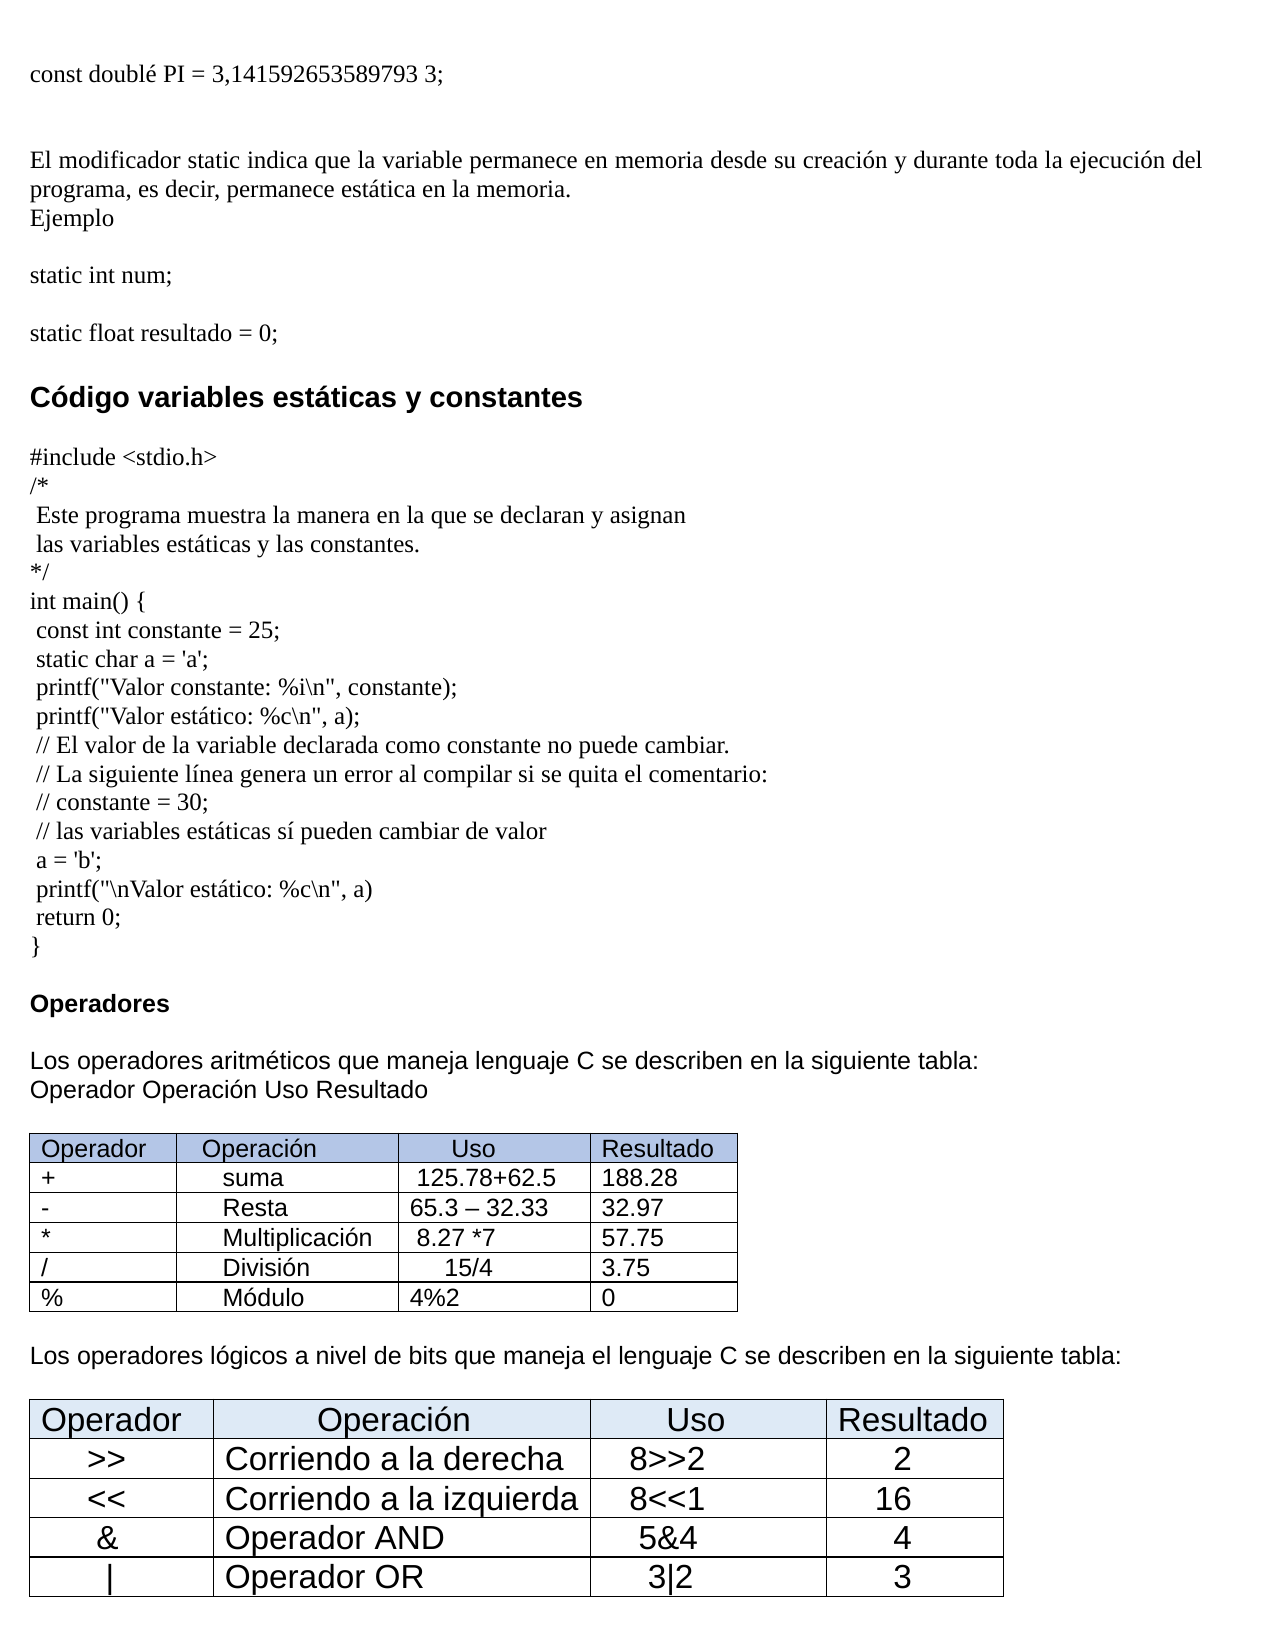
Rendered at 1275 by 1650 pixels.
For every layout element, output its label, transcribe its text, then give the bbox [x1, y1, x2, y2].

table_cell 3 [827, 1558, 1003, 1596]
text /* [29, 471, 1205, 500]
table_cell 125.78+62.5 [399, 1163, 590, 1192]
table_cell - [30, 1193, 176, 1222]
text printf("\nValor estático: %c\n", a) [29, 874, 1205, 902]
table_cell * [30, 1223, 176, 1252]
table_cell Multiplicación [177, 1223, 398, 1252]
table_cell División [177, 1253, 398, 1281]
table_header Uso [591, 1400, 826, 1438]
text return 0; [29, 902, 1205, 931]
table_header Resultado [827, 1400, 1003, 1438]
text las variables estáticas y las constantes. [29, 529, 1205, 557]
table_cell >> [30, 1439, 213, 1477]
text // las variables estáticas sí pueden cambiar de valor [29, 816, 1205, 845]
table_cell 8.27 *7 [399, 1223, 590, 1252]
text El modificador static indica que la variable permanece en memoria desde su creación y durante toda la ejecución del programa, es decir, permanece estática en la memoria. [29, 145, 1205, 203]
table_cell << [30, 1479, 213, 1517]
text } [29, 931, 1205, 960]
table_cell 8<<1 [591, 1479, 826, 1517]
table_cell 3|2 [591, 1558, 826, 1596]
table_cell 57.75 [591, 1223, 737, 1252]
text Los operadores aritméticos que maneja lenguaje C se describen en la siguiente tabla: [29, 1046, 1205, 1075]
table_cell 65.3 – 32.33 [399, 1193, 590, 1222]
text */ [29, 557, 1205, 586]
table_cell Resta [177, 1193, 398, 1222]
table_header Operador [30, 1400, 213, 1438]
table_header Operador [30, 1134, 176, 1162]
table_cell Módulo [177, 1283, 398, 1311]
table_cell + [30, 1163, 176, 1192]
text static int num; [29, 260, 1205, 289]
table_cell / [30, 1253, 176, 1281]
text Código variables estáticas y constantes [29, 380, 1205, 414]
table_cell % [30, 1283, 176, 1311]
text Operador Operación Uso Resultado [29, 1075, 1205, 1104]
text Operadores [29, 989, 1205, 1017]
table_cell 0 [591, 1283, 737, 1311]
table_cell 2 [827, 1439, 1003, 1477]
text int main() { [29, 586, 1205, 615]
text printf("Valor estático: %c\n", a); [29, 701, 1205, 730]
text const doublé PI = 3,141592653589793 3; [29, 59, 1205, 88]
text // La siguiente línea genera un error al compilar si se quita el comentario: [29, 759, 1205, 787]
text static char a = 'a'; [29, 644, 1205, 672]
text static float resultado = 0; [29, 318, 1205, 347]
table_cell Operador OR [214, 1558, 590, 1596]
table_cell 8>>2 [591, 1439, 826, 1477]
table_header Operación [177, 1134, 398, 1162]
table_cell 3.75 [591, 1253, 737, 1281]
table_cell 32.97 [591, 1193, 737, 1222]
table_cell 4%2 [399, 1283, 590, 1311]
text // constante = 30; [29, 787, 1205, 816]
table_header Uso [399, 1134, 590, 1162]
table_header Resultado [591, 1134, 737, 1162]
table_cell 188.28 [591, 1163, 737, 1192]
table_cell Operador AND [214, 1518, 590, 1556]
table_cell & [30, 1518, 213, 1556]
table_cell 5&4 [591, 1518, 826, 1556]
text Este programa muestra la manera en la que se declaran y asignan [29, 500, 1205, 529]
text a = 'b'; [29, 845, 1205, 874]
table_header Operación [214, 1400, 590, 1438]
text Ejemplo [29, 203, 1205, 232]
table_cell 15/4 [399, 1253, 590, 1281]
table_cell suma [177, 1163, 398, 1192]
text // El valor de la variable declarada como constante no puede cambiar. [29, 730, 1205, 759]
text Los operadores lógicos a nivel de bits que maneja el lenguaje C se describen en la siguiente tabla: [29, 1341, 1205, 1370]
table_cell Corriendo a la izquierda [214, 1479, 590, 1517]
table_cell 4 [827, 1518, 1003, 1556]
text printf("Valor constante: %i\n", constante); [29, 672, 1205, 701]
text #include <stdio.h> [29, 442, 1205, 471]
table_cell 16 [827, 1479, 1003, 1517]
table_cell | [30, 1558, 213, 1596]
table_cell Corriendo a la derecha [214, 1439, 590, 1477]
text const int constante = 25; [29, 615, 1205, 644]
